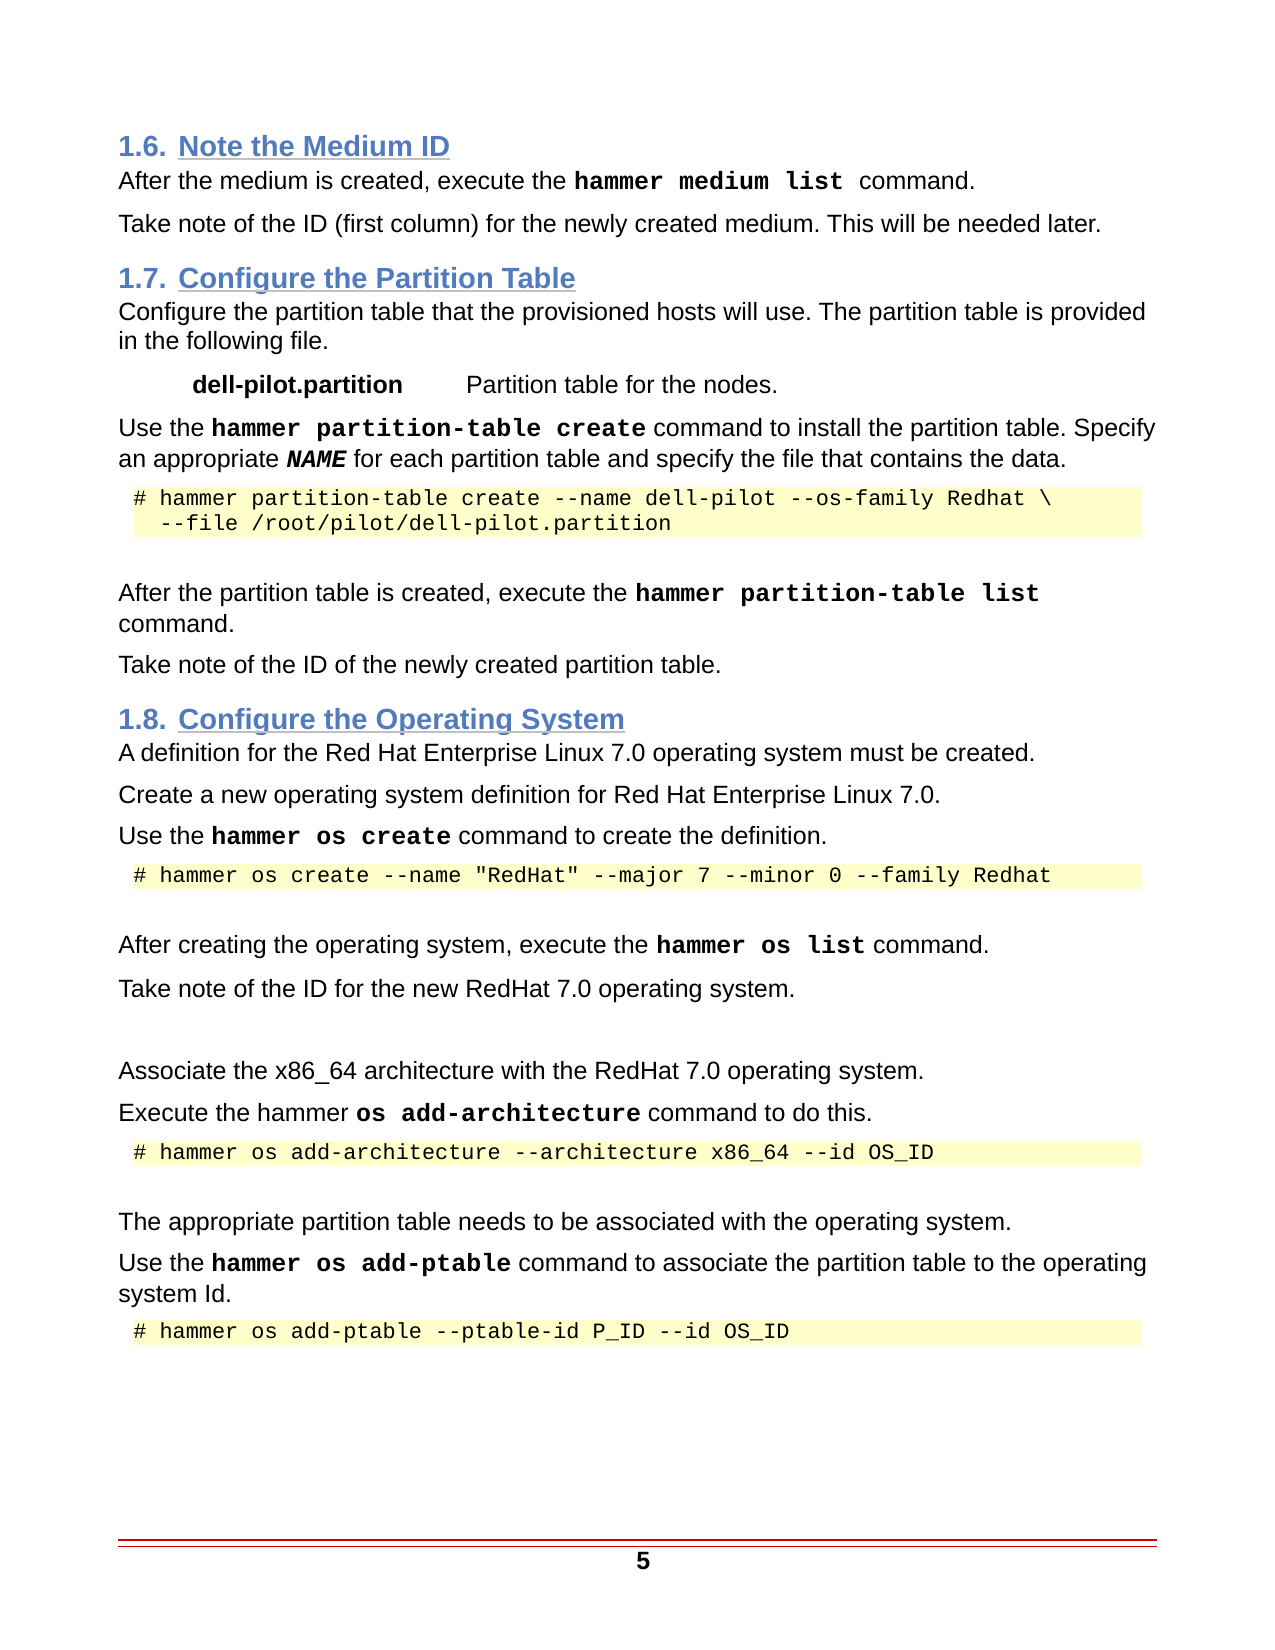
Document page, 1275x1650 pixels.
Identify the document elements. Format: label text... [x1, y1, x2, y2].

text # hammer partition-table create --name dell-pilot --os-family Redhat \ --file /root/pilot/dell-pilot.partition [133, 487, 1142, 537]
text Take note of the ID for the new RedHat 7.0 operating system. [118, 974, 1157, 1002]
text Take note of the ID of the newly created partition table. [118, 650, 1157, 679]
text # hammer os add-ptable --ptable-id P_ID --id OS_ID [133, 1320, 1142, 1345]
text Create a new operating system definition for Red Hat Enterprise Linux 7.0. [118, 779, 1157, 808]
table_header dell-pilot.partition [118, 368, 466, 413]
text The appropriate partition table needs to be associated with the operating system. [118, 1207, 1157, 1236]
text After the medium is created, execute the hammer medium list command. [118, 166, 1157, 197]
text Associate the x86_64 architecture with the RedHat 7.0 operating system. [118, 1056, 1157, 1085]
table_header Partition table for the nodes. [466, 368, 1157, 413]
text # hammer os add-architecture --architecture x86_64 --id OS_ID [133, 1141, 1142, 1166]
text Take note of the ID (first column) for the newly created medium. This will be needed later. [118, 209, 1157, 238]
subtitle Configure the Operating System [118, 702, 1157, 735]
text Use the hammer os create command to create the definition. [118, 821, 1157, 852]
text Use the hammer partition-table create command to install the partition table. Specify an appropriate NAME for each partition table and specify the file that contains the data. [118, 413, 1157, 474]
text A definition for the Red Hat Enterprise Linux 7.0 operating system must be created. [118, 738, 1157, 767]
text # hammer os create --name "RedHat" --major 7 --minor 0 --family Redhat [133, 864, 1142, 889]
text After the partition table is created, execute the hammer partition-table list command. [118, 578, 1157, 637]
subtitle Note the Medium ID [118, 129, 1157, 163]
text Configure the partition table that the provisioned hosts will use. The partition table is provided in the following file. [118, 297, 1157, 355]
text After creating the operating system, execute the hammer os list command. [118, 930, 1157, 961]
text Execute the hammer os add-architecture command to do this. [118, 1097, 1157, 1128]
text Use the hammer os add-ptable command to associate the partition table to the operating system Id. [118, 1248, 1157, 1308]
subtitle Configure the Partition Table [118, 261, 1157, 294]
